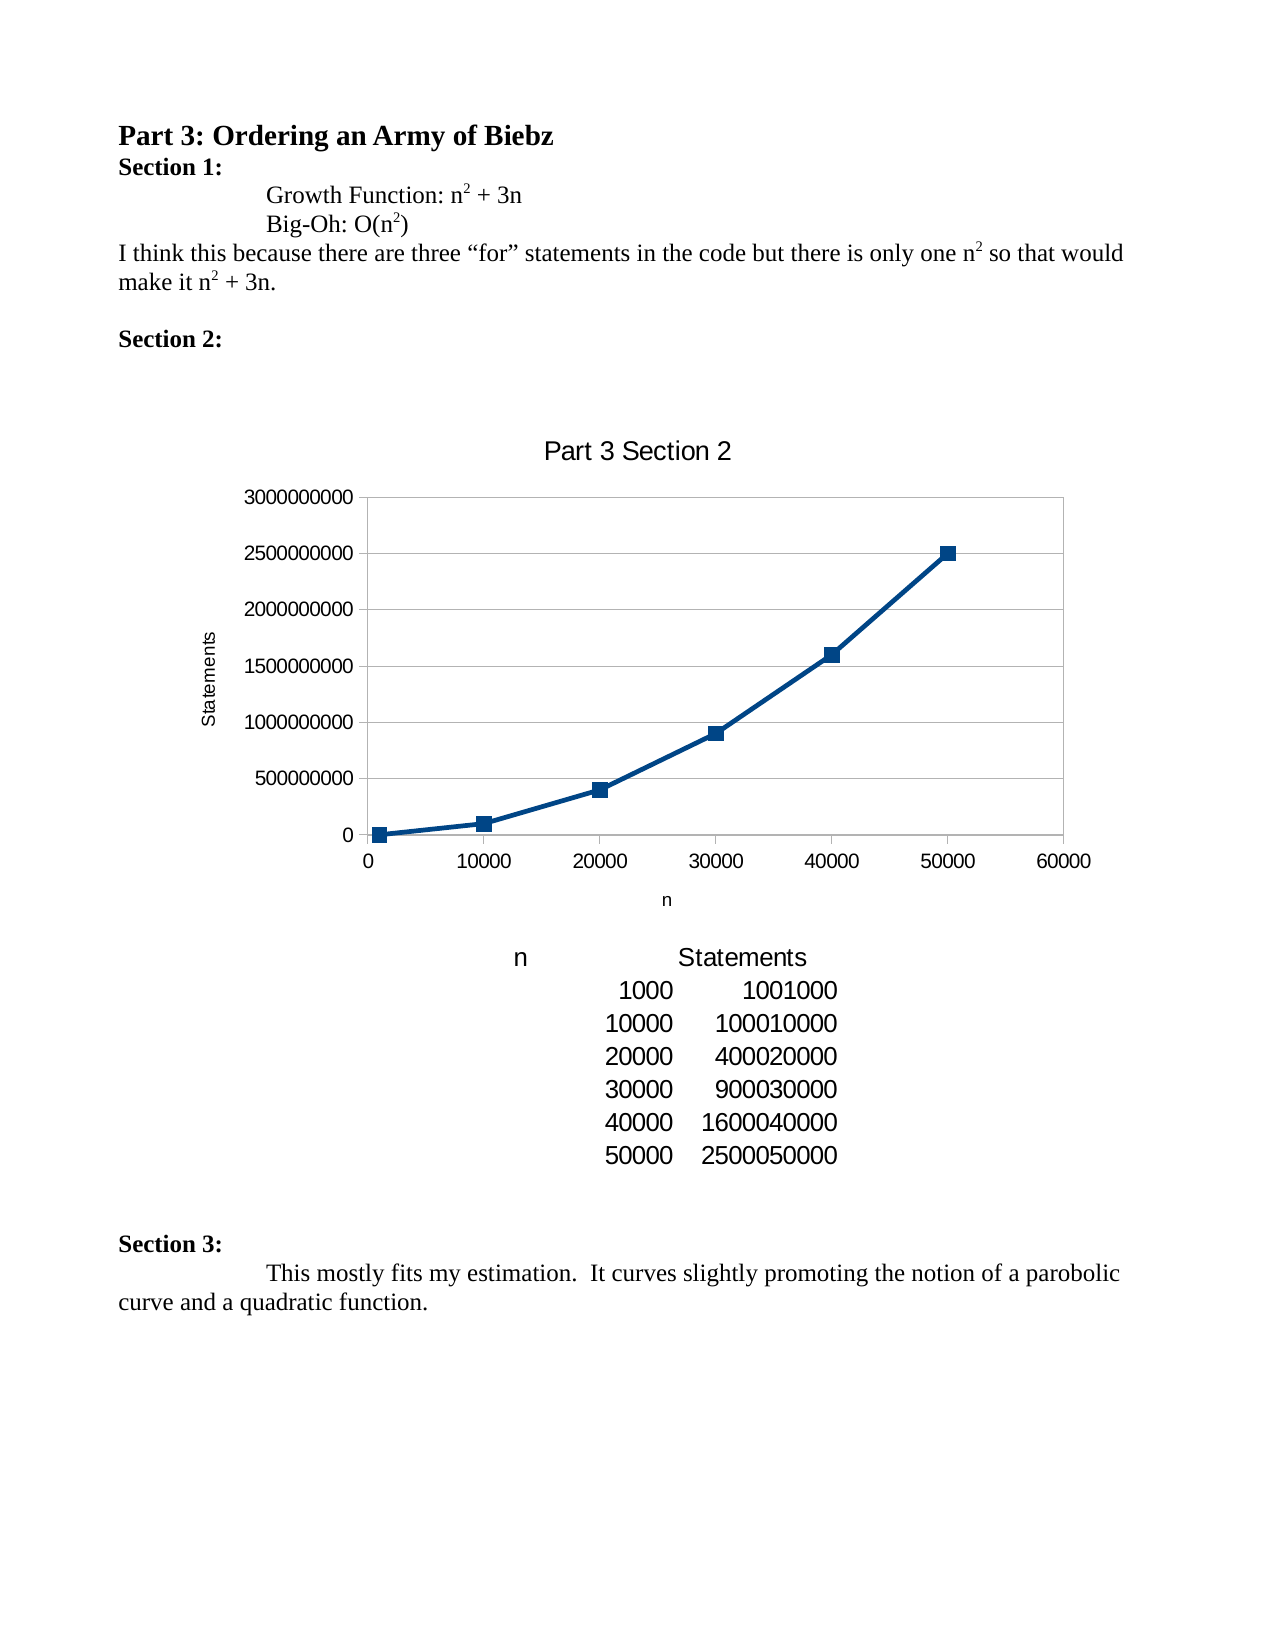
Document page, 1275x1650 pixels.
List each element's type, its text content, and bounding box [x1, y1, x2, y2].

text Part 3: Ordering an Army of Biebz [118, 118, 1157, 152]
text Section 1: [118, 152, 1157, 180]
text Section 2: [118, 324, 1157, 353]
text This mostly fits my estimation. It curves slightly promoting the notion of a parobolic curve and a quadratic function. [118, 1258, 1157, 1316]
text Growth Function: n2 + 3n [118, 180, 1157, 209]
text Big-Oh: O(n2) [118, 209, 1157, 238]
text I think this because there are three “for” statements in the code but there is only one n2 so that would make it n2 + 3n. [118, 238, 1157, 295]
text Section 3: [118, 1229, 1157, 1258]
